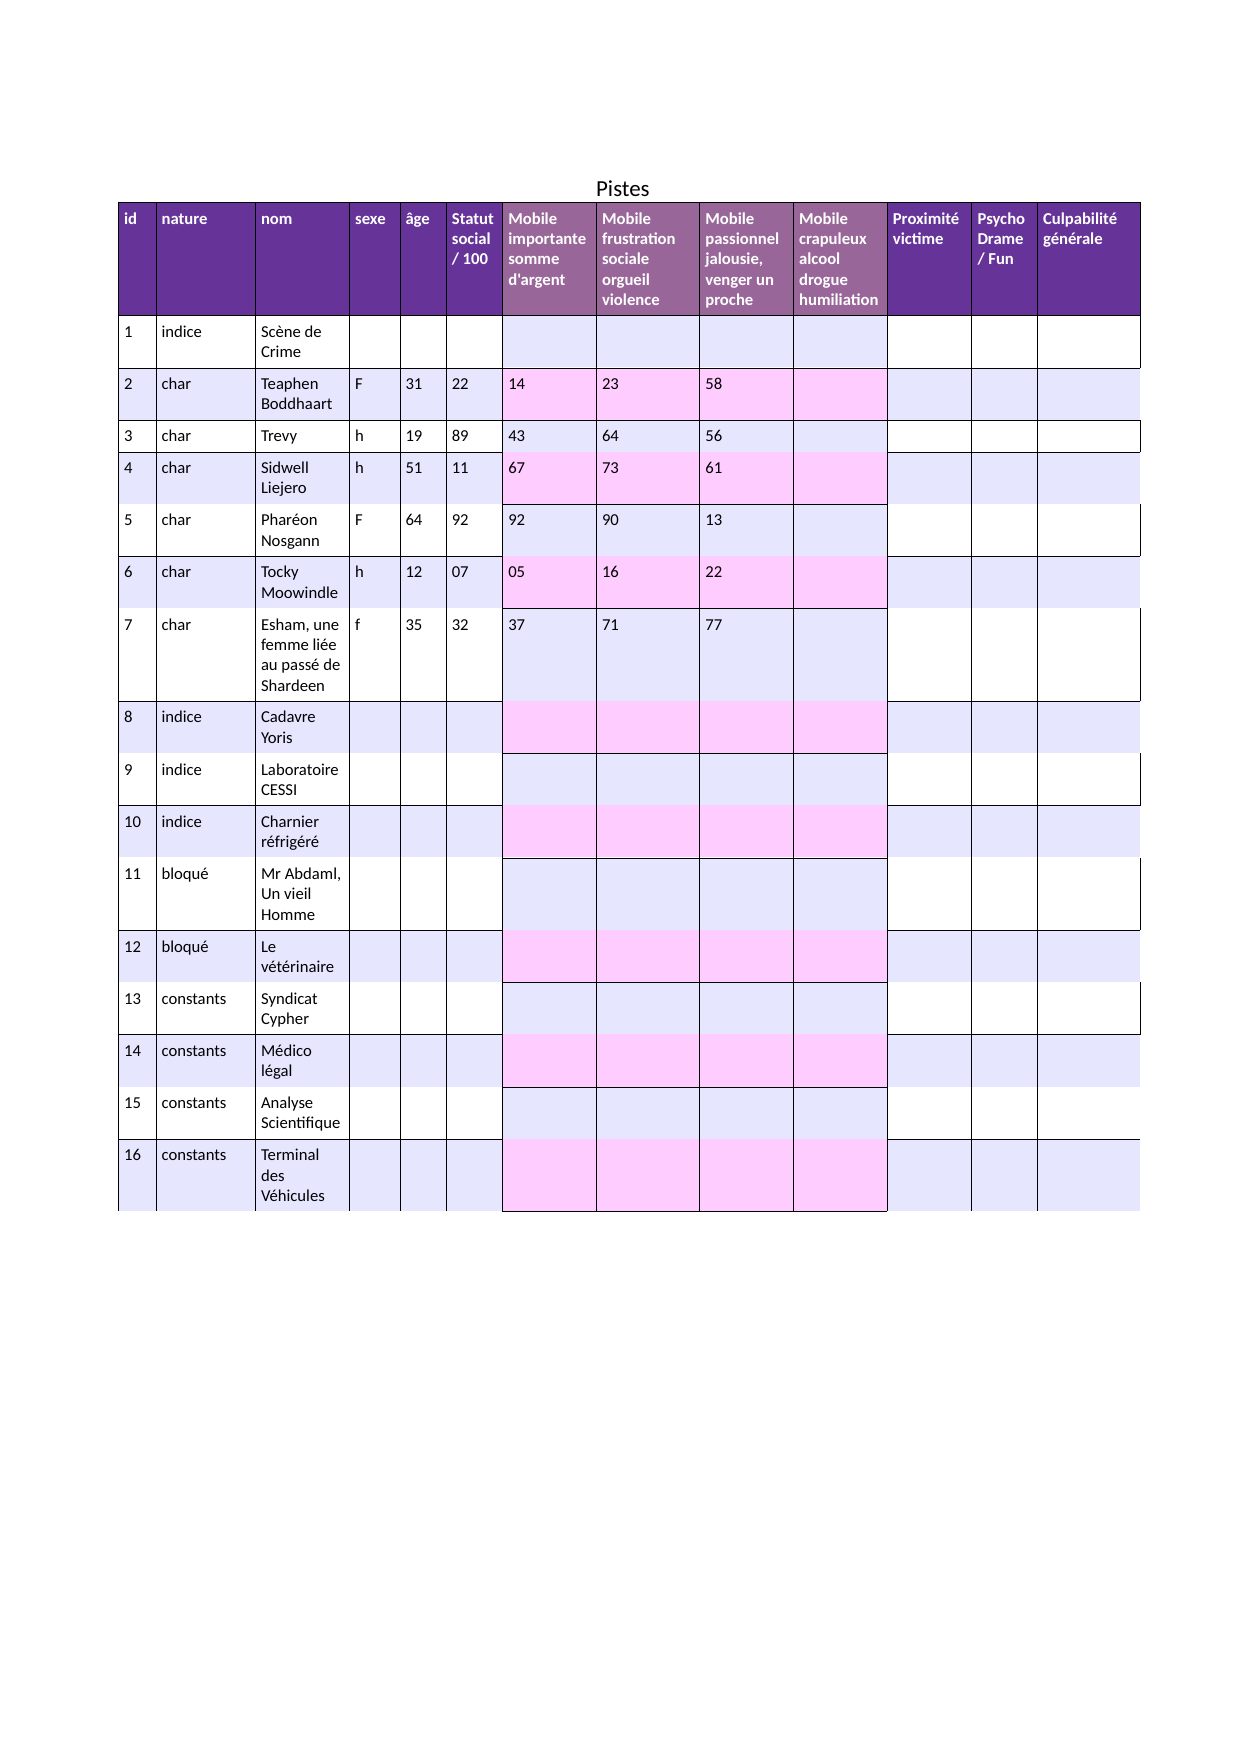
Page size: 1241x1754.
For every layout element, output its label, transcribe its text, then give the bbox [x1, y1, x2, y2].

table_cell [888, 931, 971, 982]
table_cell 16 [119, 1140, 156, 1211]
table_cell 19 [401, 421, 446, 452]
table_cell [972, 982, 1037, 1034]
table_cell [447, 982, 502, 1034]
table_cell 15 [119, 1087, 156, 1139]
table_cell indice [157, 702, 255, 753]
table_cell [350, 1035, 400, 1087]
table_cell [972, 858, 1037, 930]
table_cell [794, 930, 887, 982]
table_cell 92 [503, 505, 596, 556]
table_cell [972, 608, 1037, 701]
table_cell [972, 557, 1037, 608]
table_cell 73 [597, 452, 699, 504]
table_cell [401, 931, 446, 982]
table_cell Tocky Moowindle [256, 557, 349, 608]
table_cell Trevy [256, 421, 349, 452]
table_cell [1038, 702, 1140, 753]
table_header Culpabilité générale [1038, 203, 1140, 315]
table_cell 92 [447, 504, 502, 556]
table_cell [447, 1140, 502, 1211]
table_cell 71 [597, 609, 699, 701]
table_cell 14 [503, 369, 596, 420]
table_cell [447, 316, 502, 367]
table_cell [1038, 608, 1140, 701]
table_cell [972, 504, 1037, 556]
table_cell [700, 316, 793, 367]
table_cell Pharéon Nosgann [256, 504, 349, 556]
table_cell [503, 316, 596, 367]
table_cell [1038, 504, 1140, 556]
table_cell [700, 859, 793, 930]
table_cell [401, 806, 446, 857]
table_cell [1038, 369, 1140, 420]
table_cell Médico légal [256, 1035, 349, 1087]
table_cell char [157, 557, 255, 608]
table_cell 61 [700, 452, 793, 504]
table_cell [888, 369, 971, 420]
table_cell [794, 421, 887, 452]
table_cell [794, 859, 887, 930]
table_cell constants [157, 982, 255, 1034]
table_cell [972, 369, 1037, 420]
table_cell [1038, 1087, 1140, 1139]
table_cell Laboratoire CESSI [256, 753, 349, 805]
table_cell [597, 701, 699, 753]
table_cell 77 [700, 609, 793, 701]
table_cell [401, 858, 446, 930]
table_header Mobile importante somme d'argent [503, 203, 596, 315]
table_cell 11 [447, 453, 502, 504]
table_cell char [157, 369, 255, 420]
table_cell [447, 806, 502, 857]
table_cell [350, 931, 400, 982]
table_cell [1038, 1140, 1140, 1211]
table_cell indice [157, 753, 255, 805]
table_cell [503, 983, 596, 1034]
text Pistes [118, 174, 1122, 202]
table_cell Sidwell Liejero [256, 453, 349, 504]
table_cell [794, 1034, 887, 1087]
table_cell 12 [119, 931, 156, 982]
table_cell [794, 1139, 887, 1211]
table_cell [794, 316, 887, 367]
table_cell 11 [119, 858, 156, 930]
table_cell [794, 369, 887, 420]
table_header Psycho Drame / Fun [972, 203, 1037, 315]
table_cell [350, 316, 400, 367]
table_cell F [350, 369, 400, 420]
table_cell Teaphen Boddhaart [256, 369, 349, 420]
table_header Mobile frustration sociale orgueil violence [597, 203, 699, 315]
table_cell [700, 1034, 793, 1087]
table_cell [401, 753, 446, 805]
table_cell [597, 1034, 699, 1087]
table_cell [888, 982, 971, 1034]
table_cell [888, 806, 971, 857]
table_cell [700, 930, 793, 982]
table_cell [700, 983, 793, 1034]
table_cell 58 [700, 369, 793, 420]
table_cell [888, 1140, 971, 1211]
table_cell h [350, 453, 400, 504]
table_cell [888, 608, 971, 701]
table_cell char [157, 421, 255, 452]
table_cell [888, 421, 971, 452]
table_cell [700, 1088, 793, 1139]
table_cell [700, 1139, 793, 1211]
table_cell indice [157, 806, 255, 857]
table_cell 51 [401, 453, 446, 504]
table_cell [700, 805, 793, 857]
table_cell 14 [119, 1035, 156, 1087]
table_header âge [401, 203, 446, 315]
table_cell [1038, 806, 1140, 857]
table_cell Scène de Crime [256, 316, 349, 367]
table_cell [1038, 557, 1140, 608]
table_cell 7 [119, 608, 156, 701]
table_cell [503, 1139, 596, 1211]
table_cell bloqué [157, 858, 255, 930]
table_cell [972, 931, 1037, 982]
table_cell [1038, 421, 1140, 452]
table_cell [350, 806, 400, 857]
table_cell [1038, 753, 1140, 805]
table_cell [350, 1087, 400, 1139]
table_cell h [350, 557, 400, 608]
table_cell [503, 1034, 596, 1087]
table_cell [447, 858, 502, 930]
table_cell [972, 1035, 1037, 1087]
table_cell [503, 701, 596, 753]
table_cell 4 [119, 453, 156, 504]
table_cell 64 [597, 421, 699, 452]
table_cell [447, 753, 502, 805]
table_header Mobile passionnel jalousie, venger un proche [700, 203, 793, 315]
table_header nature [157, 203, 255, 315]
table_cell 43 [503, 421, 596, 452]
table_cell [972, 1140, 1037, 1211]
table_cell 35 [401, 608, 446, 701]
table_cell 07 [447, 557, 502, 608]
table_cell 89 [447, 421, 502, 452]
table_cell [888, 702, 971, 753]
table_cell [972, 806, 1037, 857]
table_cell [350, 858, 400, 930]
table_cell 67 [503, 452, 596, 504]
table_cell [401, 316, 446, 367]
table_cell bloqué [157, 931, 255, 982]
table_cell 22 [700, 556, 793, 608]
table_cell [1038, 453, 1140, 504]
table_cell [888, 753, 971, 805]
table_header Proximité victime [888, 203, 971, 315]
table_cell [597, 754, 699, 805]
table_cell [972, 453, 1037, 504]
table_cell [350, 702, 400, 753]
table_header Statut social / 100 [447, 203, 502, 315]
table_cell [597, 1139, 699, 1211]
table_cell f [350, 608, 400, 701]
table_cell [794, 701, 887, 753]
table_cell [888, 557, 971, 608]
table_cell 6 [119, 557, 156, 608]
table_cell constants [157, 1035, 255, 1087]
table_cell [972, 1087, 1037, 1139]
table_cell 2 [119, 369, 156, 420]
table_cell [597, 859, 699, 930]
table_cell 10 [119, 806, 156, 857]
table_cell [794, 452, 887, 504]
table_cell 90 [597, 505, 699, 556]
table_cell indice [157, 316, 255, 367]
table_cell 8 [119, 702, 156, 753]
table_cell [401, 1140, 446, 1211]
table_cell [972, 702, 1037, 753]
table_cell 31 [401, 369, 446, 420]
table_cell 64 [401, 504, 446, 556]
table_cell 05 [503, 556, 596, 608]
table_cell [888, 1087, 971, 1139]
table_header nom [256, 203, 349, 315]
table_cell [794, 505, 887, 556]
table_cell [401, 982, 446, 1034]
table_cell [447, 931, 502, 982]
table_cell [401, 1087, 446, 1139]
table_cell 3 [119, 421, 156, 452]
table_cell Cadavre Yoris [256, 702, 349, 753]
table_cell 13 [119, 982, 156, 1034]
table_cell 1 [119, 316, 156, 367]
table_cell 23 [597, 369, 699, 420]
table_cell [597, 316, 699, 367]
table_cell h [350, 421, 400, 452]
table_cell char [157, 504, 255, 556]
table_cell F [350, 504, 400, 556]
table_cell [972, 316, 1037, 367]
table_cell 12 [401, 557, 446, 608]
table_header sexe [350, 203, 400, 315]
table_cell Syndicat Cypher [256, 982, 349, 1034]
table_cell [794, 754, 887, 805]
table_cell [503, 754, 596, 805]
table_cell [1038, 858, 1140, 930]
table_cell 37 [503, 609, 596, 701]
table_cell Le vétérinaire [256, 931, 349, 982]
table_cell Esham, une femme liée au passé de Shardeen [256, 608, 349, 701]
table_cell constants [157, 1140, 255, 1211]
table_cell [972, 753, 1037, 805]
table_cell [597, 983, 699, 1034]
table_cell [972, 421, 1037, 452]
table_cell [350, 753, 400, 805]
table_cell [350, 1140, 400, 1211]
table_cell 22 [447, 369, 502, 420]
table_cell 5 [119, 504, 156, 556]
table_cell [447, 702, 502, 753]
table_cell [888, 1035, 971, 1087]
table_cell 9 [119, 753, 156, 805]
table_cell [401, 1035, 446, 1087]
table_cell [794, 805, 887, 857]
table_cell char [157, 453, 255, 504]
table_cell Mr Abdaml, Un vieil Homme [256, 858, 349, 930]
table_cell Analyse Scientifique [256, 1087, 349, 1139]
table_cell Terminal des Véhicules [256, 1140, 349, 1211]
table_cell [1038, 982, 1140, 1034]
table_cell [794, 1088, 887, 1139]
table_cell [888, 858, 971, 930]
table_cell [1038, 1035, 1140, 1087]
table_cell [700, 754, 793, 805]
table_cell [597, 1088, 699, 1139]
table_cell 56 [700, 421, 793, 452]
table_cell [503, 805, 596, 857]
table_cell [597, 930, 699, 982]
table_cell 32 [447, 608, 502, 701]
table_cell [888, 316, 971, 367]
table_cell [503, 1088, 596, 1139]
table_cell constants [157, 1087, 255, 1139]
table_cell char [157, 608, 255, 701]
table_cell [794, 983, 887, 1034]
table_cell Charnier réfrigéré [256, 806, 349, 857]
table_header id [119, 203, 156, 315]
table_cell [447, 1087, 502, 1139]
table_cell [888, 504, 971, 556]
table_cell [1038, 316, 1140, 367]
table_cell [700, 701, 793, 753]
table_cell [503, 859, 596, 930]
table_cell [597, 805, 699, 857]
table_cell [794, 609, 887, 701]
table_header Mobile crapuleux alcool drogue humiliation [794, 203, 887, 315]
table_cell [503, 930, 596, 982]
table_cell [447, 1035, 502, 1087]
table_cell 16 [597, 556, 699, 608]
table_cell 13 [700, 505, 793, 556]
table_cell [794, 556, 887, 608]
table_cell [888, 453, 971, 504]
table_cell [1038, 931, 1140, 982]
table_cell [350, 982, 400, 1034]
table_cell [401, 702, 446, 753]
